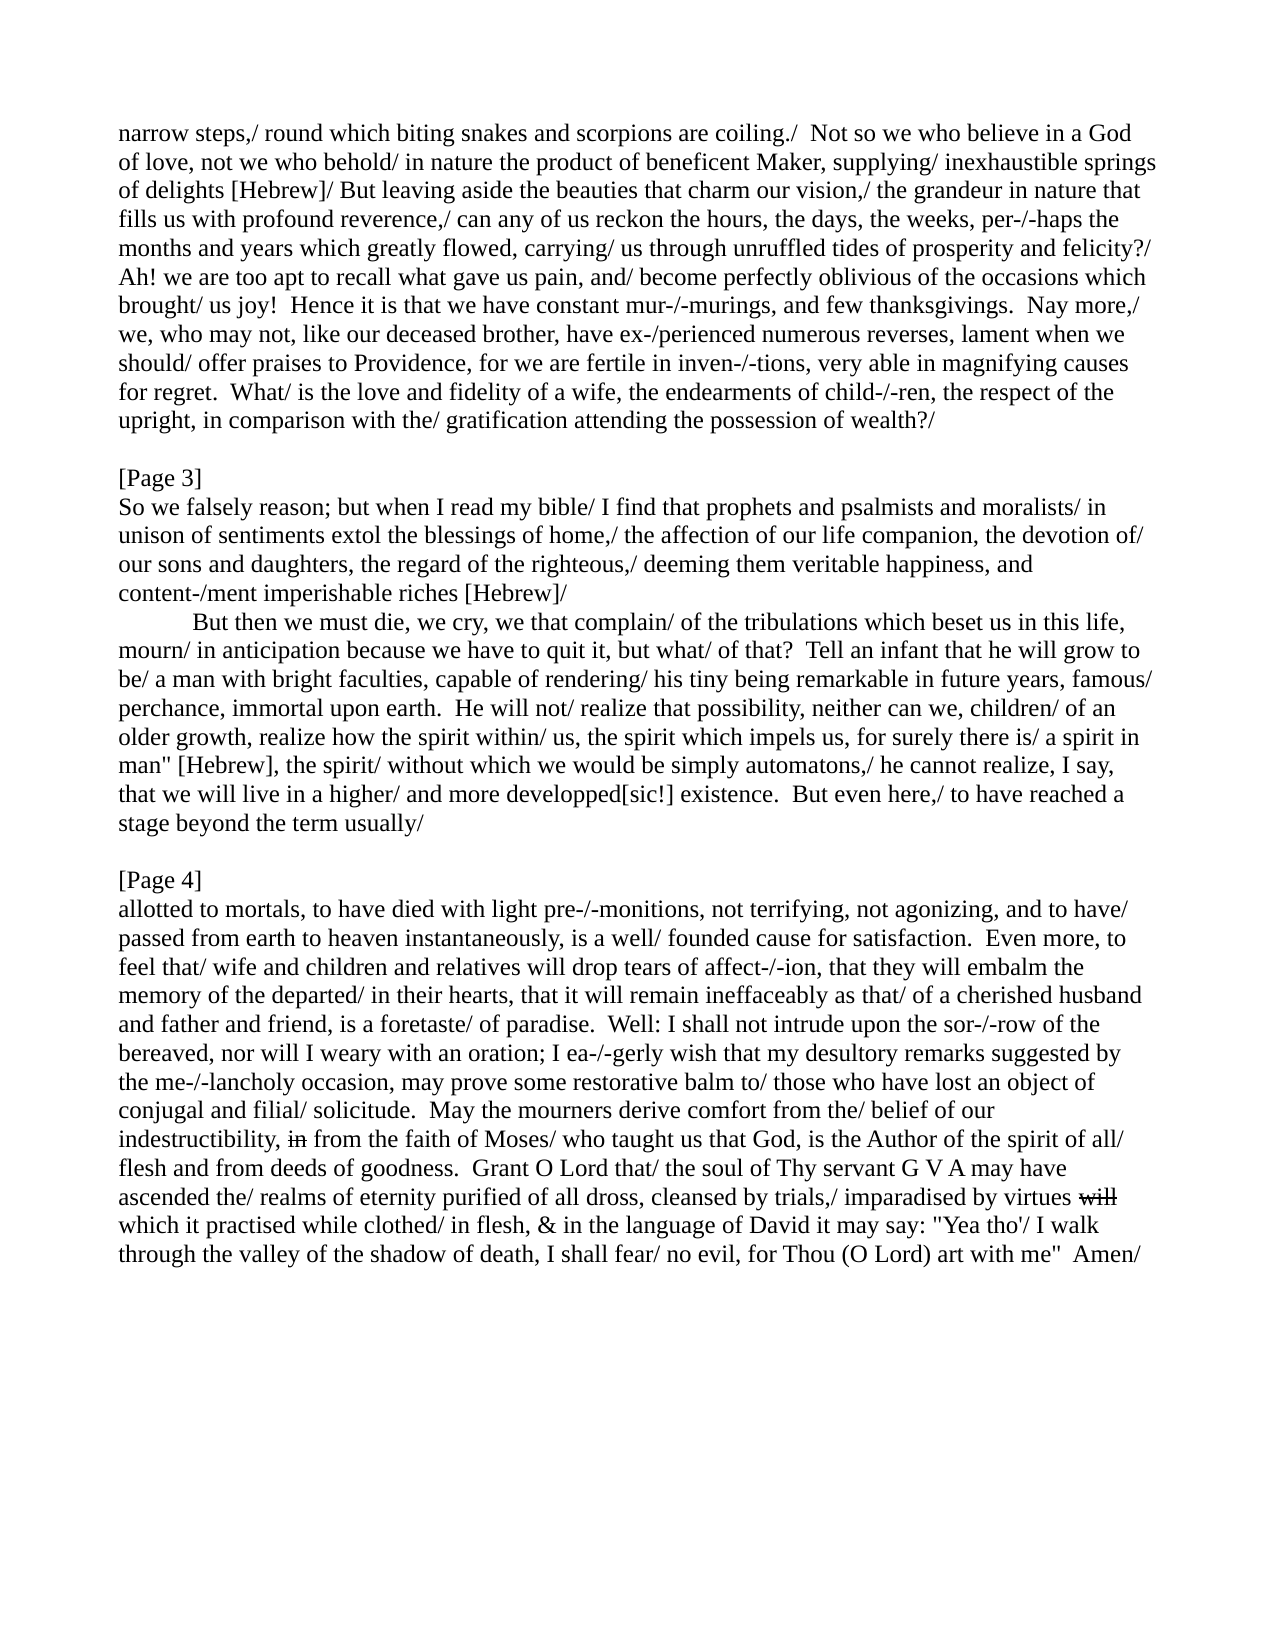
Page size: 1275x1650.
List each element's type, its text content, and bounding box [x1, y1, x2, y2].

text narrow steps,/ round which biting snakes and scorpions are coiling./ Not so we who believe in a God of love, not we who behold/ in nature the product of beneficent Maker, supplying/ inexhaustible springs of delights [Hebrew]/ But leaving aside the beauties that charm our vision,/ the grandeur in nature that fills us with profound reverence,/ can any of us reckon the hours, the days, the weeks, per-/-haps the months and years which greatly flowed, carrying/ us through unruffled tides of prosperity and felicity?/ Ah! we are too apt to recall what gave us pain, and/ become perfectly oblivious of the occasions which brought/ us joy! Hence it is that we have constant mur-/-murings, and few thanksgivings. Nay more,/ we, who may not, like our deceased brother, have ex-/perienced numerous reverses, lament when we should/ offer praises to Providence, for we are fertile in inven-/-tions, very able in magnifying causes for regret. What/ is the love and fidelity of a wife, the endearments of child-/-ren, the respect of the upright, in comparison with the/ gratification attending the possession of wealth?/ [118, 118, 1157, 434]
text [Page 3] [118, 463, 1157, 492]
text [Page 4] [118, 866, 1157, 894]
text But then we must die, we cry, we that complain/ of the tribulations which beset us in this life, mourn/ in anticipation because we have to quit it, but what/ of that? Tell an infant that he will grow to be/ a man with bright faculties, capable of rendering/ his tiny being remarkable in future years, famous/ perchance, immortal upon earth. He will not/ realize that possibility, neither can we, children/ of an older growth, realize how the spirit within/ us, the spirit which impels us, for surely there is/ a spirit in man" [Hebrew], the spirit/ without which we would be simply automatons,/ he cannot realize, I say, that we will live in a higher/ and more developped[sic!] existence. But even here,/ to have reached a stage beyond the term usually/ [118, 607, 1157, 837]
text So we falsely reason; but when I read my bible/ I find that prophets and psalmists and moralists/ in unison of sentiments extol the blessings of home,/ the affection of our life companion, the devotion of/ our sons and daughters, the regard of the righteous,/ deeming them veritable happiness, and content-/ment imperishable riches [Hebrew]/ [118, 492, 1157, 607]
text allotted to mortals, to have died with light pre-/-monitions, not terrifying, not agonizing, and to have/ passed from earth to heaven instantaneously, is a well/ founded cause for satisfaction. Even more, to feel that/ wife and children and relatives will drop tears of affect-/-ion, that they will embalm the memory of the departed/ in their hearts, that it will remain ineffaceably as that/ of a cherished husband and father and friend, is a foretaste/ of paradise. Well: I shall not intrude upon the sor-/-row of the bereaved, nor will I weary with an oration; I ea-/-gerly wish that my desultory remarks suggested by the me-/-lancholy occasion, may prove some restorative balm to/ those who have lost an object of conjugal and filial/ solicitude. May the mourners derive comfort from the/ belief of our indestructibility, in from the faith of Moses/ who taught us that God, is the Author of the spirit of all/ flesh and from deeds of goodness. Grant O Lord that/ the soul of Thy servant G V A may have ascended the/ realms of eternity purified of all dross, cleansed by trials,/ imparadised by virtues will which it practised while clothed/ in flesh, & in the language of David it may say: "Yea tho'/ I walk through the valley of the shadow of death, I shall fear/ no evil, for Thou (O Lord) art with me" Amen/ [118, 894, 1157, 1268]
